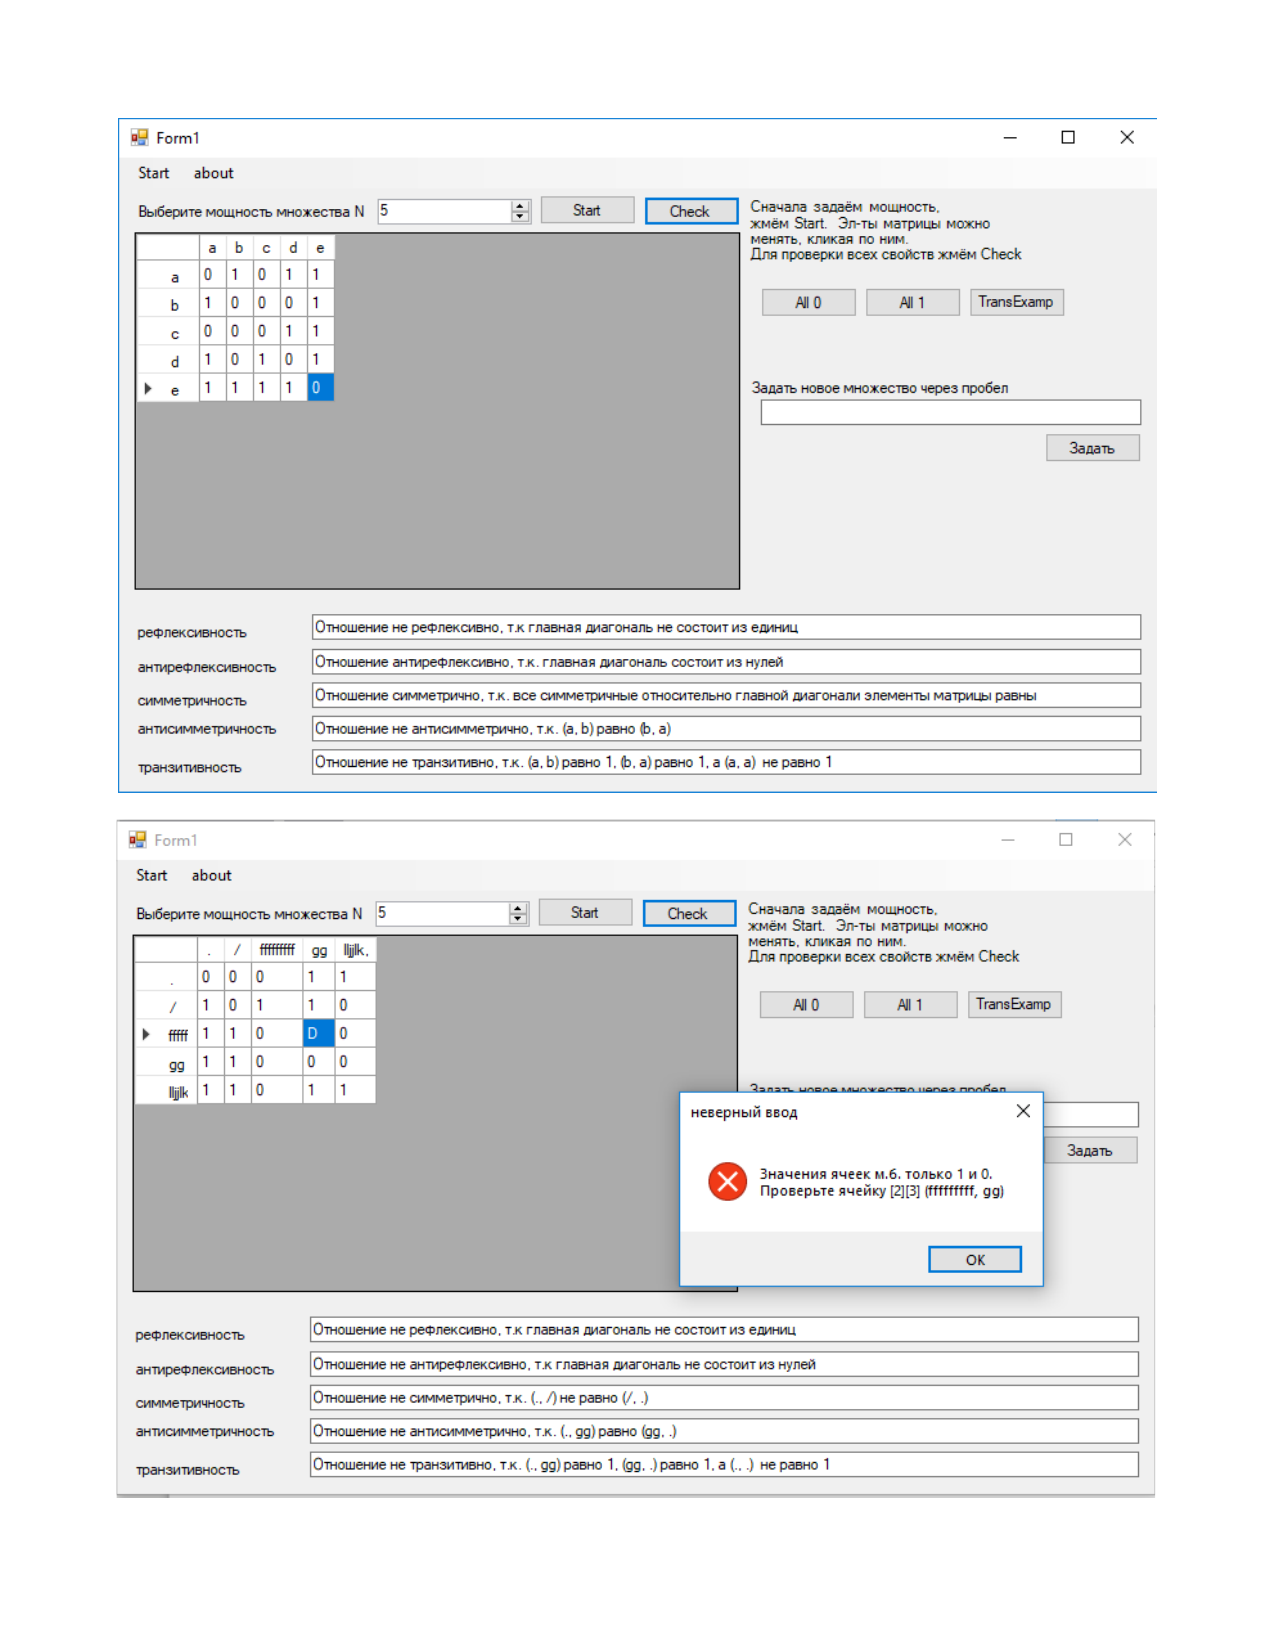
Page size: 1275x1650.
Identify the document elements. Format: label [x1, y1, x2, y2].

picture [118, 118, 1157, 793]
picture [116, 819, 1156, 1498]
